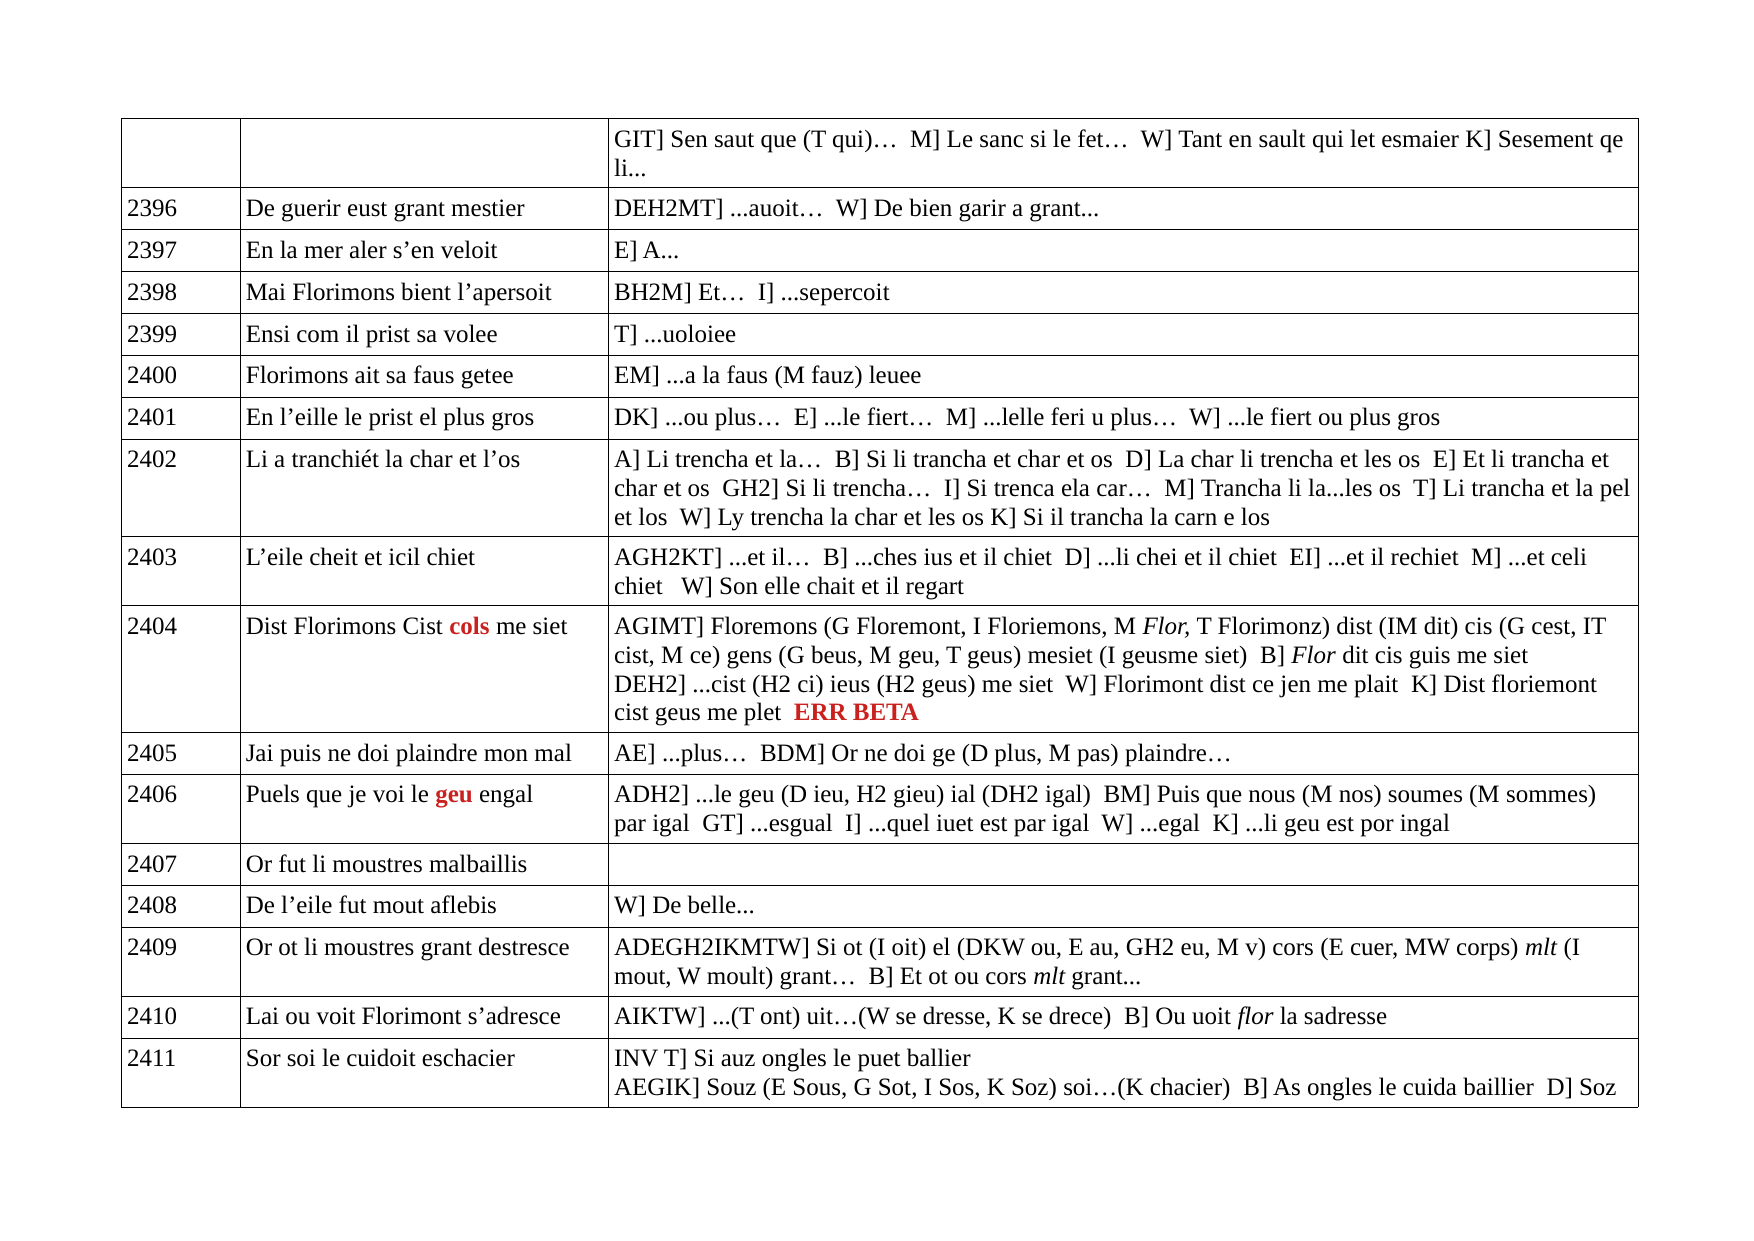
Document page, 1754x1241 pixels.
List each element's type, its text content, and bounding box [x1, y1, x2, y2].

table_cell INV T] Si auz ongles le puet ballier AEGIK] Souz (E Sous, G Sot, I Sos, K Soz) soi…(K chacier) B] As ongles le cuida baillier D] Soz [609, 1039, 1638, 1107]
table_cell Or fut li moustres malbaillis [241, 844, 608, 885]
table_cell AE] ...plus… BDM] Or ne doi ge (D plus, M pas) plaindre… [609, 733, 1638, 774]
table_cell 2398 [122, 272, 240, 313]
table_cell De l’eile fut mout aflebis [241, 886, 608, 927]
table_cell ADH2] ...le geu (D ieu, H2 gieu) ial (DH2 igal) BM] Puis que nous (M nos) soumes (M sommes) par igal GT] ...esgual I] ...quel iuet est par igal W] ...egal K] ...li geu est por ingal [609, 775, 1638, 843]
table_cell 2396 [122, 188, 240, 229]
table_cell Florimons ait sa faus getee [241, 356, 608, 397]
table_cell Li a tranchiét la char et l’os [241, 440, 608, 536]
table_cell En l’eille le prist el plus gros [241, 398, 608, 438]
table_cell 2408 [122, 886, 240, 927]
table_cell 2409 [122, 928, 240, 996]
table_cell Puels que je voi le geu engal [241, 775, 608, 843]
table_cell L’eile cheit et icil chiet [241, 537, 608, 605]
table_cell DK] ...ou plus… E] ...le fiert… M] ...lelle feri u plus… W] ...le fiert ou plus gros [609, 398, 1638, 438]
table_cell 2399 [122, 314, 240, 355]
table_cell 2406 [122, 775, 240, 843]
table_cell T] ...uoloiee [609, 314, 1638, 355]
table_cell [122, 119, 240, 187]
table_cell Mai Florimons bient l’apersoit [241, 272, 608, 313]
table_cell AGIMT] Floremons (G Floremont, I Floriemons, M Flor, T Florimonz) dist (IM dit) cis (G cest, IT cist, M ce) gens (G beus, M geu, T geus) mesiet (I geusme siet) B] Flor dit cis guis me siet DEH2] ...cist (H2 ci) ieus (H2 geus) me siet W] Florimont dist ce jen me plait K] Dist floriemont cist geus me plet ERR BETA [609, 606, 1638, 732]
table_cell W] De belle... [609, 886, 1638, 927]
table_cell Lai ou voit Florimont s’adresce [241, 997, 608, 1037]
table_cell DEH2MT] ...auoit… W] De bien garir a grant... [609, 188, 1638, 229]
table_cell 2405 [122, 733, 240, 774]
table_cell Or ot li moustres grant destresce [241, 928, 608, 996]
table_cell GIT] Sen saut que (T qui)… M] Le sanc si le fet… W] Tant en sault qui let esmaier K] Sesement qe li... [609, 119, 1638, 187]
table_cell En la mer aler s’en veloit [241, 230, 608, 271]
table_cell AIKTW] ...(T ont) uit…(W se dresse, K se drece) B] Ou uoit flor la sadresse [609, 997, 1638, 1037]
table_cell 2403 [122, 537, 240, 605]
table_cell ADEGH2IKMTW] Si ot (I oit) el (DKW ou, E au, GH2 eu, M v) cors (E cuer, MW corps) mlt (I mout, W moult) grant… B] Et ot ou cors mlt grant... [609, 928, 1638, 996]
table_cell A] Li trencha et la… B] Si li trancha et char et os D] La char li trencha et les os E] Et li trancha et char et os GH2] Si li trencha… I] Si trenca ela car… M] Trancha li la...les os T] Li trancha et la pel et los W] Ly trencha la char et les os K] Si il trancha la carn e los [609, 440, 1638, 536]
table_cell Jai puis ne doi plaindre mon mal [241, 733, 608, 774]
table_cell 2404 [122, 606, 240, 732]
table_cell 2402 [122, 440, 240, 536]
table_cell [609, 844, 1638, 885]
table_cell Sor soi le cuidoit eschacier [241, 1039, 608, 1107]
table_cell [241, 119, 608, 187]
table_cell Dist Florimons Cist cols me siet [241, 606, 608, 732]
table_cell EM] ...a la faus (M fauz) leuee [609, 356, 1638, 397]
table_cell 2397 [122, 230, 240, 271]
table_cell AGH2KT] ...et il… B] ...ches ius et il chiet D] ...li chei et il chiet EI] ...et il rechiet M] ...et celi chiet W] Son elle chait et il regart [609, 537, 1638, 605]
table_cell 2407 [122, 844, 240, 885]
table_cell 2401 [122, 398, 240, 438]
table_cell 2410 [122, 997, 240, 1037]
table_cell 2400 [122, 356, 240, 397]
table_cell BH2M] Et… I] ...sepercoit [609, 272, 1638, 313]
table_cell De guerir eust grant mestier [241, 188, 608, 229]
table_cell E] A... [609, 230, 1638, 271]
table_cell Ensi com il prist sa volee [241, 314, 608, 355]
table_cell 2411 [122, 1039, 240, 1107]
